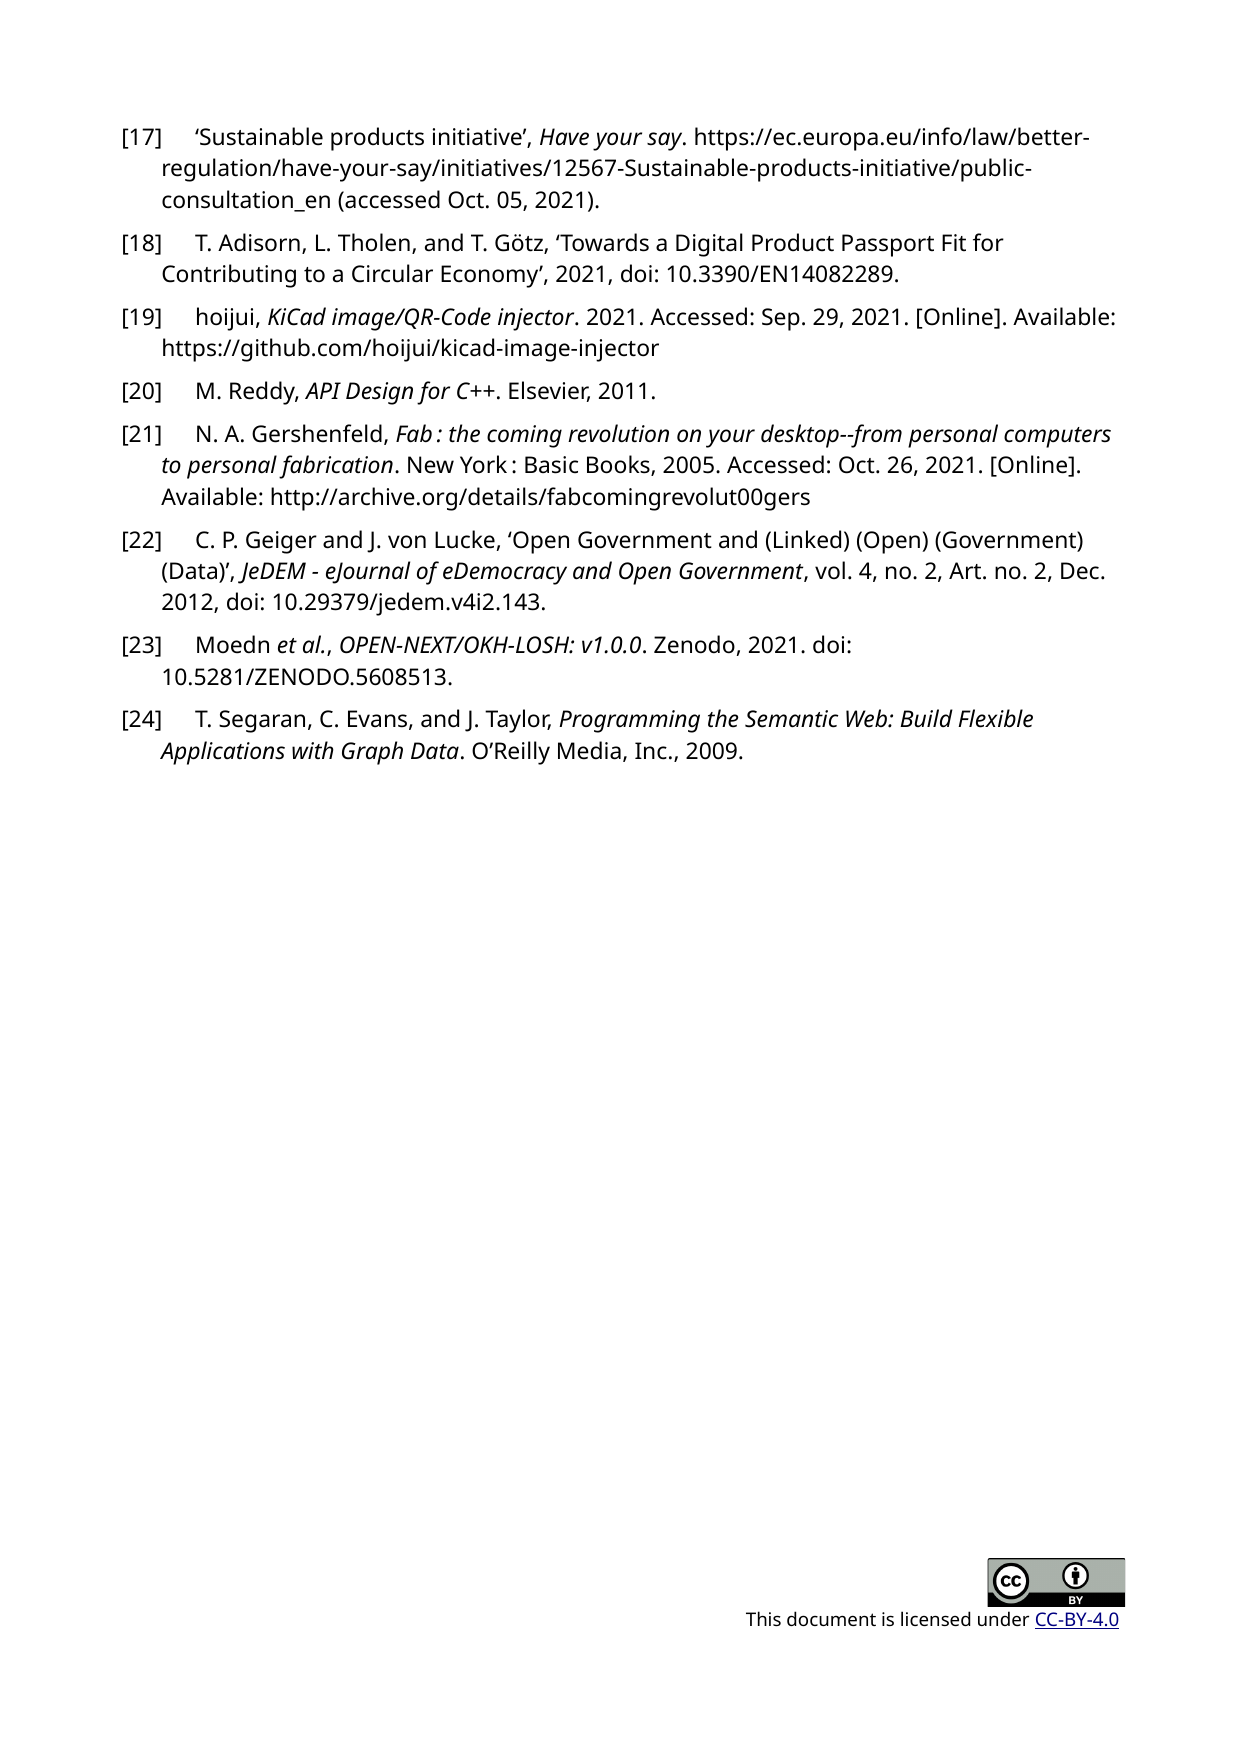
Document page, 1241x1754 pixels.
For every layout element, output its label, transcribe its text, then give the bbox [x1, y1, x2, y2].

text [21] N. A. Gershenfeld, Fab : the coming revolution on your desktop--from personal computers to personal fabrication. New York : Basic Books, 2005. Accessed: Oct. 26, 2021. [Online]. Available: http://archive.org/details/fabcomingrevolut00gers [121, 418, 1119, 512]
text [23] Moedn et al., OPEN-NEXT/OKH-LOSH: v1.0.0. Zenodo, 2021. doi: 10.5281/ZENODO.5608513. [121, 629, 1119, 692]
text [20] M. Reddy, API Design for C++. Elsevier, 2011. [121, 375, 1119, 406]
picture [987, 1558, 1125, 1607]
text [17] ‘Sustainable products initiative’, Have your say. https://ec.europa.eu/info/law/better-regulation/have-your-say/initiatives/12567-Sustainable-products-initiative/public-consultation_en (accessed Oct. 05, 2021). [121, 121, 1119, 215]
text [24] T. Segaran, C. Evans, and J. Taylor, Programming the Semantic Web: Build Flexible Applications with Graph Data. O’Reilly Media, Inc., 2009. [121, 703, 1119, 766]
text [19] hoijui, KiCad image/QR-Code injector. 2021. Accessed: Sep. 29, 2021. [Online]. Available: https://github.com/hoijui/kicad-image-injector [121, 301, 1119, 363]
text [22] C. P. Geiger and J. von Lucke, ‘Open Government and (Linked) (Open) (Government) (Data)’, JeDEM - eJournal of eDemocracy and Open Government, vol. 4, no. 2, Art. no. 2, Dec. 2012, doi: 10.29379/jedem.v4i2.143. [121, 524, 1119, 617]
text [18] T. Adisorn, L. Tholen, and T. Götz, ‘Towards a Digital Product Passport Fit for Contributing to a Circular Economy’, 2021, doi: 10.3390/EN14082289. [121, 227, 1119, 289]
